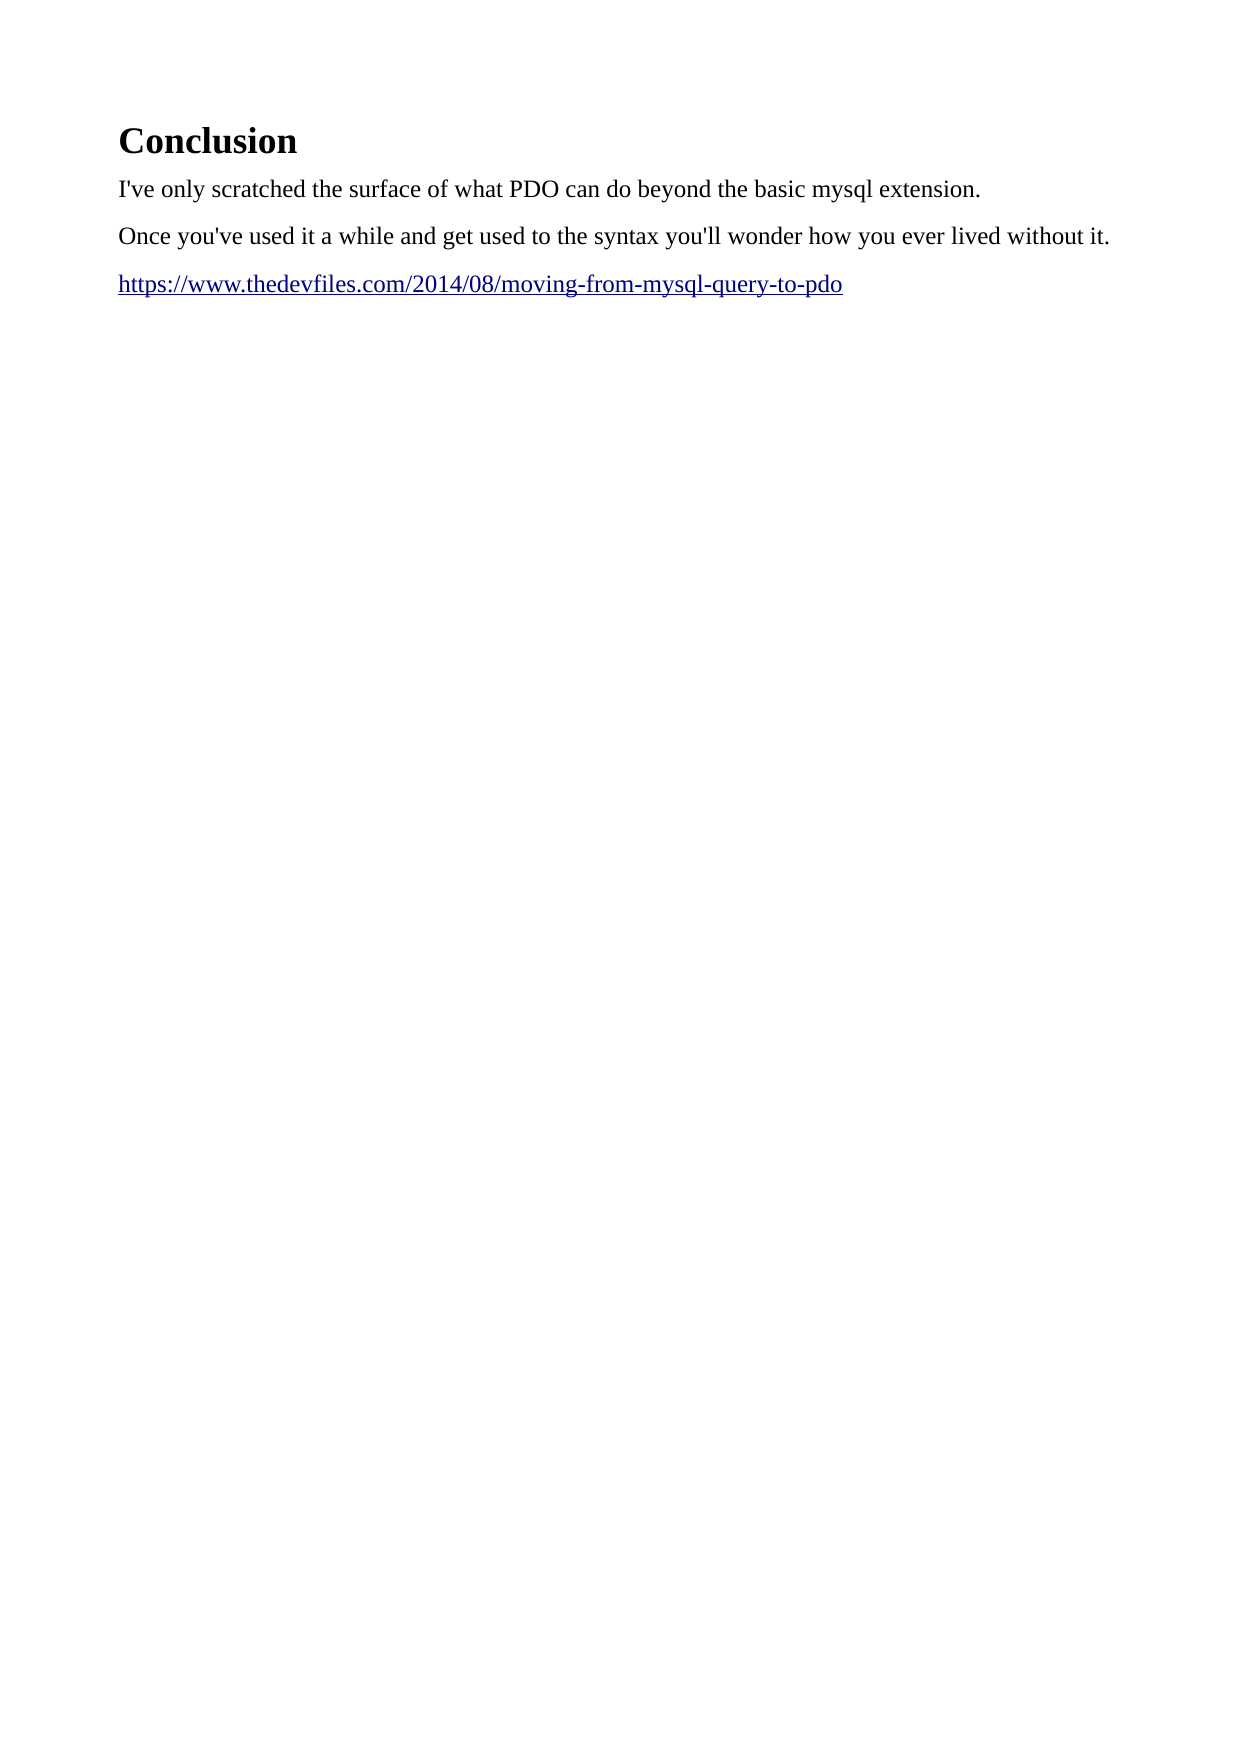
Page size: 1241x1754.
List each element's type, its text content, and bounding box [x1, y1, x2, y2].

text https://www.thedevfiles.com/2014/08/moving-from-mysql-query-to-pdo [118, 269, 1122, 298]
subtitle Conclusion [118, 118, 1122, 161]
text Once you've used it a while and get used to the syntax you'll wonder how you ever lived without it. [118, 221, 1122, 250]
text I've only scratched the surface of what PDO can do beyond the basic mysql extension. [118, 174, 1122, 202]
